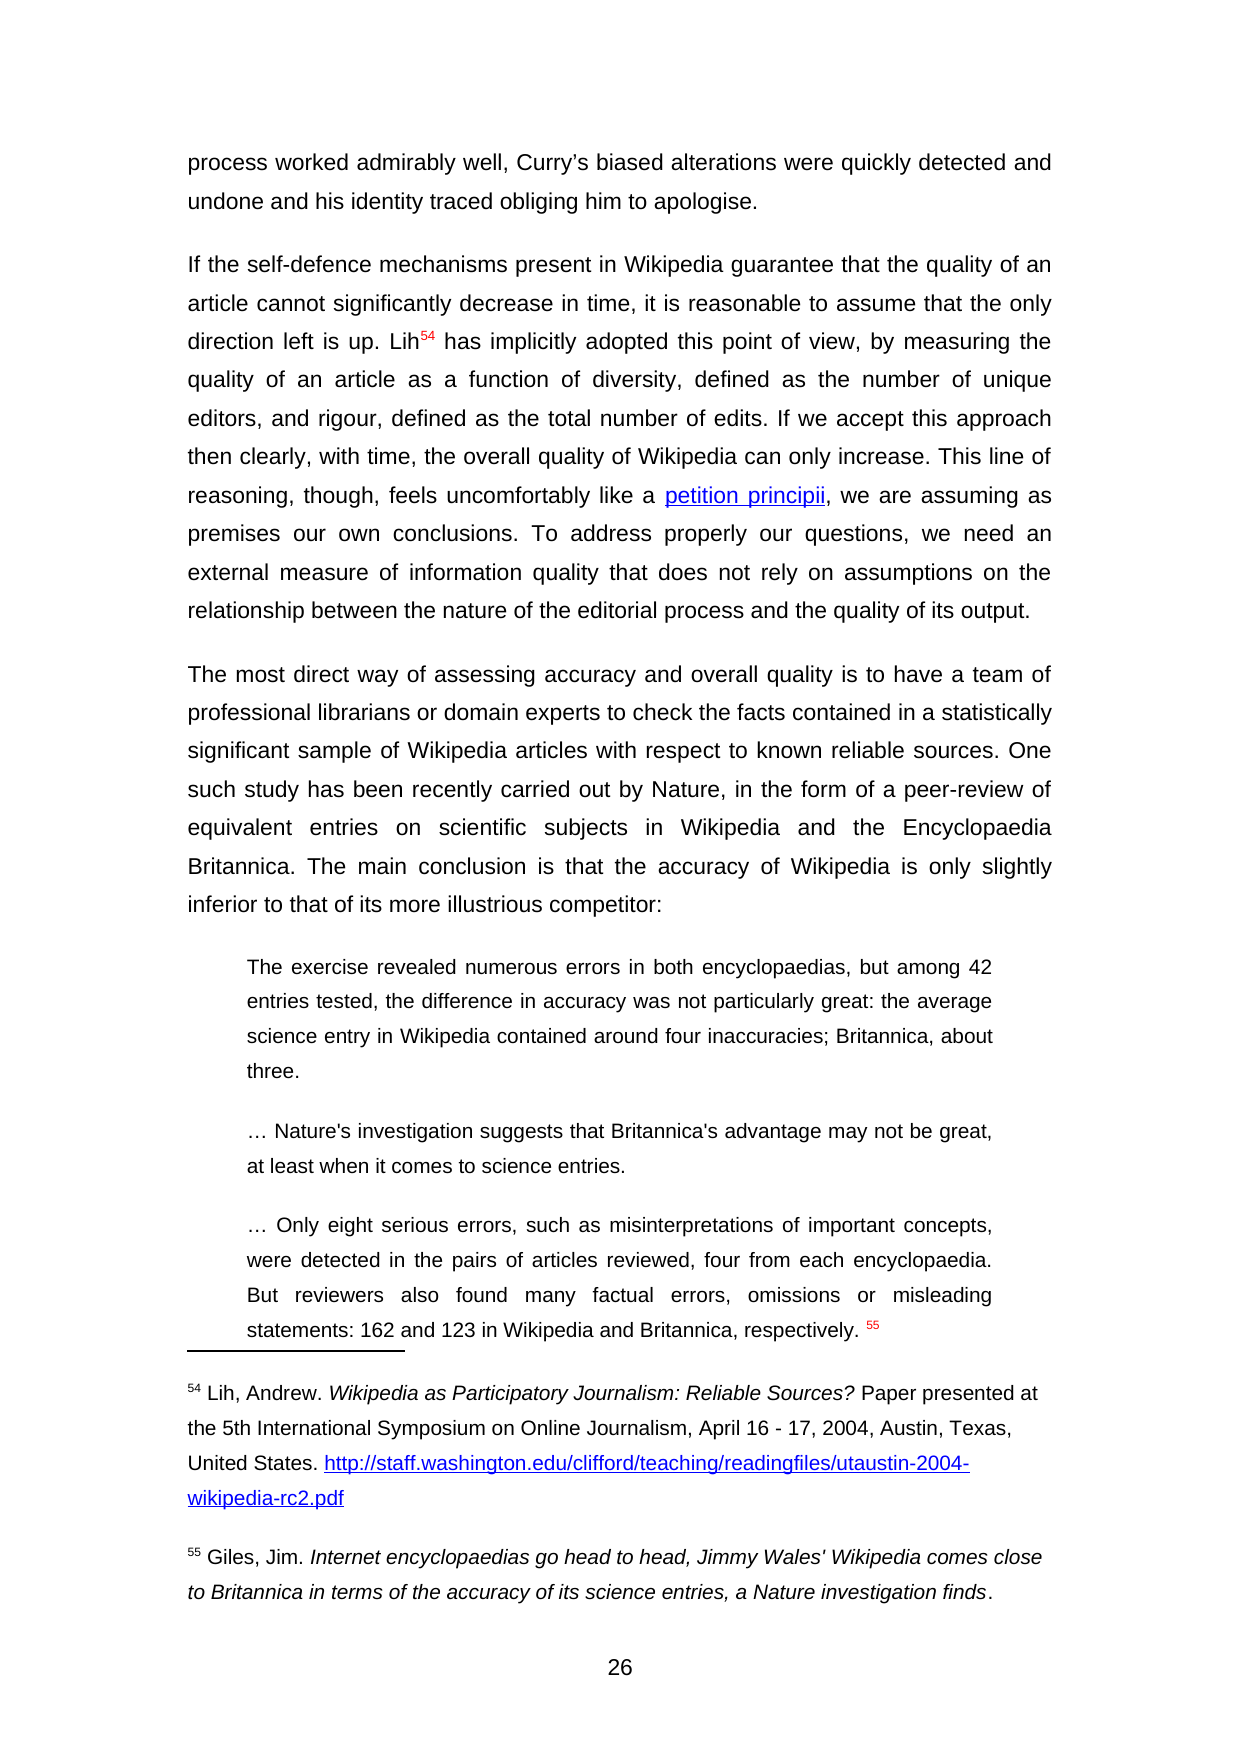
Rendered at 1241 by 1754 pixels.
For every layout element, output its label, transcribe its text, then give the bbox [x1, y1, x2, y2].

text Lih, Andrew. Wikipedia as Participatory Journalism: Reliable Sources? Paper presented at the 5th International Symposium on Online Journalism, April 16 - 17, 2004, Austin, Texas, United States. http://staff.washington.edu/clifford/teaching/readingfiles/utaustin-2004-wikipedia-rc2.pdf [187, 1382, 1053, 1509]
text Giles, Jim. Internet encyclopaedias go head to head, Jimmy Wales' Wikipedia comes close to Britannica in terms of the accuracy of its science entries, a Nature investigation finds. [187, 1546, 1053, 1604]
text process worked admirably well, Curry’s biased alterations were quickly detected and undone and his identity traced obliging him to apologise. [187, 150, 1053, 214]
text … Nature's investigation suggests that Britannica's advantage may not be great, at least when it comes to science entries. [247, 1119, 993, 1177]
text The exercise revealed numerous errors in both encyclopaedias, but among 42 entries tested, the difference in accuracy was not particularly great: the average science entry in Wikipedia contained around four inaccuracies; Britannica, about three. [247, 955, 993, 1083]
text The most direct way of assessing accuracy and overall quality is to have a team of professional librarians or domain experts to check the facts contained in a statistically significant sample of Wikipedia articles with respect to known reliable sources. One such study has been recently carried out by Nature, in the form of a peer-review of equivalent entries on scientific subjects in Wikipedia and the Encyclopaedia Britannica. The main conclusion is that the accuracy of Wikipedia is only slightly inferior to that of its more illustrious competitor: [187, 661, 1053, 917]
text … Only eight serious errors, such as misinterpretations of important concepts, were detected in the pairs of articles reviewed, four from each encyclopaedia. But reviewers also found many factual errors, omissions or misleading statements: 162 and 123 in Wikipedia and Britannica, respectively. [247, 1214, 993, 1342]
text If the self-defence mechanisms present in Wikipedia guarantee that the quality of an article cannot significantly decrease in time, it is reasonable to assume that the only direction left is up. Lih has implicitly adopted this point of view, by measuring the quality of an article as a function of diversity, defined as the number of unique editors, and rigour, defined as the total number of edits. If we accept this approach then clearly, with time, the overall quality of Wikipedia can only increase. This line of reasoning, though, feels uncomfortably like a petition principii, we are assuming as premises our own conclusions. To address properly our questions, we need an external measure of information quality that does not rely on assumptions on the relationship between the nature of the editorial process and the quality of its output. [187, 252, 1053, 623]
